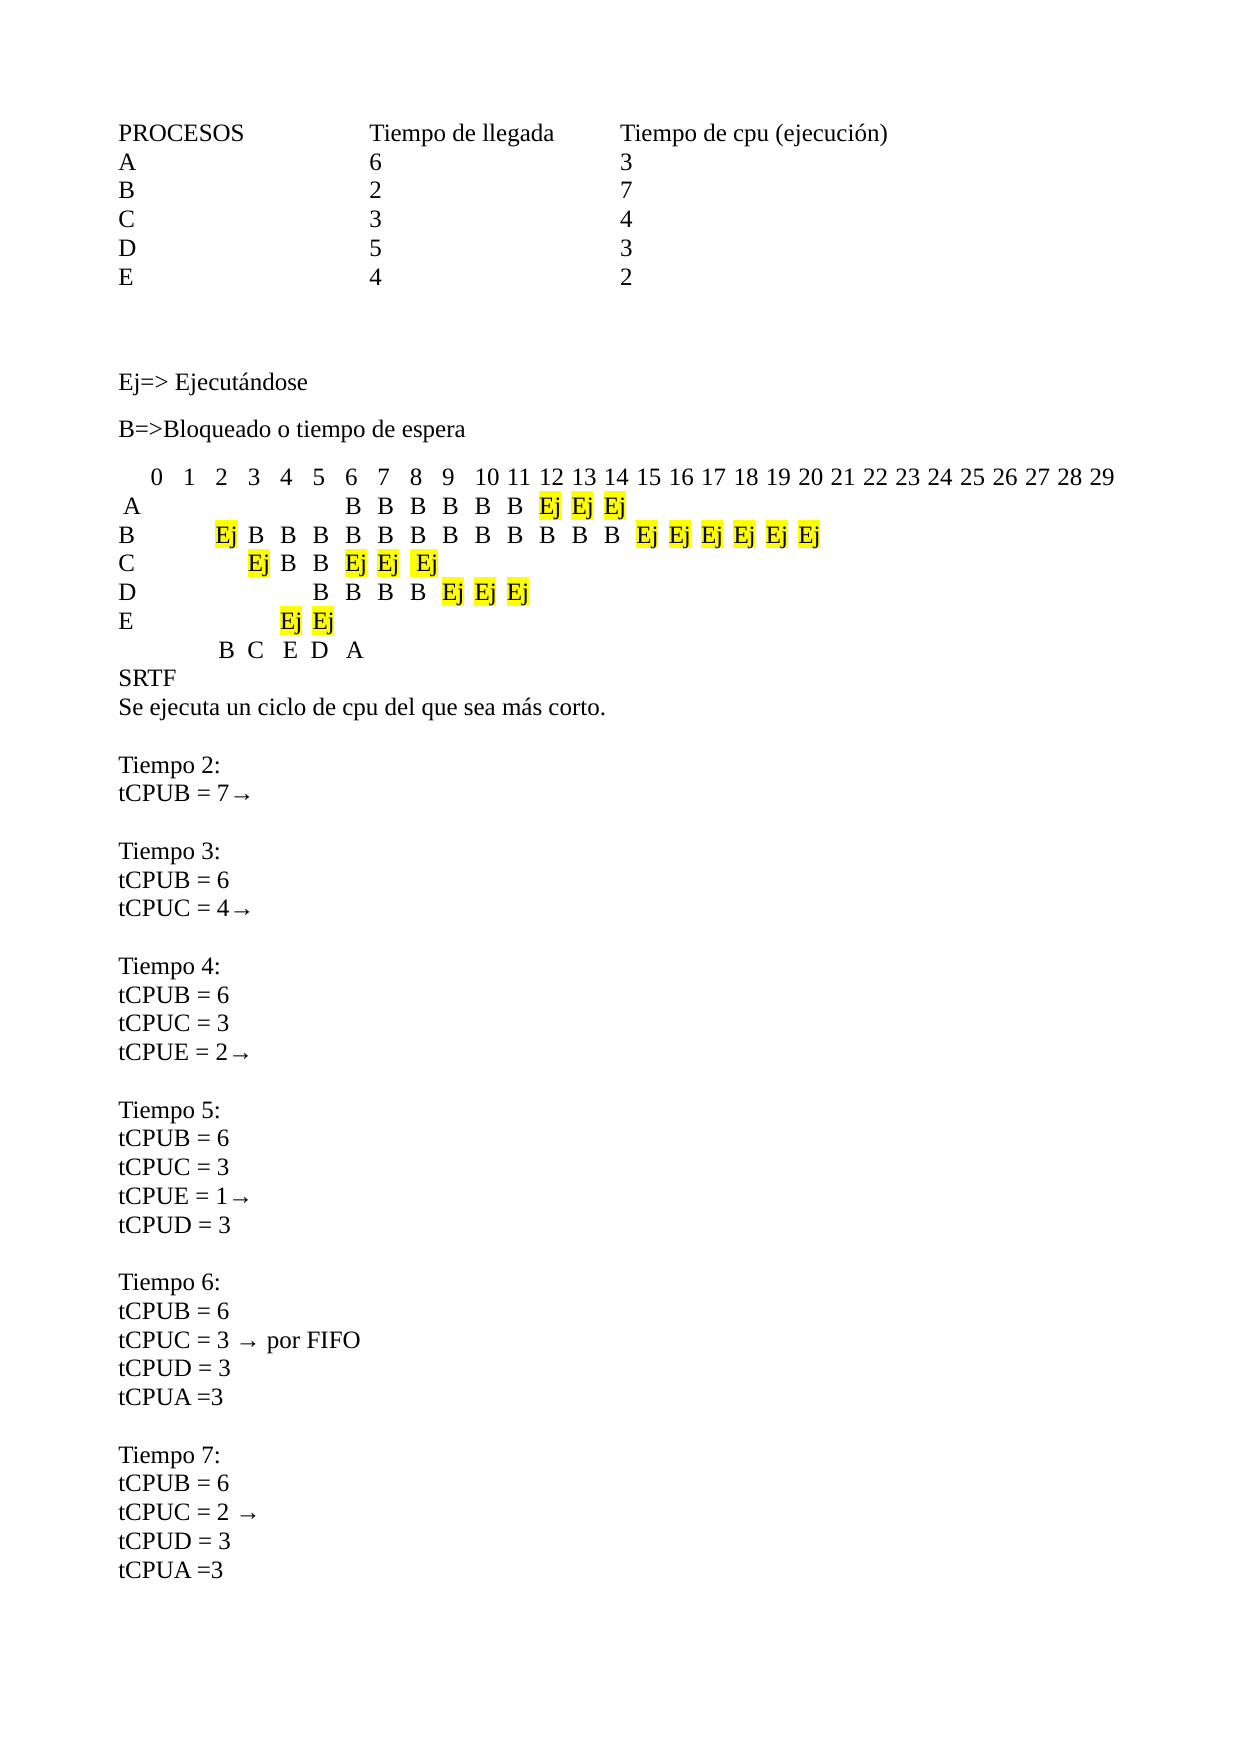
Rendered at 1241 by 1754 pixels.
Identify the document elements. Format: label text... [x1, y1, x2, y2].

table_cell [345, 606, 377, 635]
table_cell [733, 577, 766, 606]
table_cell B [345, 491, 377, 520]
table_cell Ej [215, 520, 248, 548]
table_header 28 [1057, 462, 1089, 491]
table_header 20 [798, 462, 830, 491]
table_cell [539, 606, 571, 635]
table_cell Ej [442, 577, 474, 606]
table_cell Ej [248, 549, 280, 577]
table_cell [1057, 577, 1089, 606]
table_header 0 [150, 462, 183, 491]
text tCPUB = 7→ [118, 778, 1122, 807]
table_cell [410, 606, 442, 635]
table_cell [442, 606, 474, 635]
table_cell [798, 577, 830, 606]
text B C E D A [118, 635, 1122, 663]
table_cell E [118, 262, 369, 291]
text Tiempo 7: [118, 1440, 1122, 1468]
text Tiempo 5: [118, 1095, 1122, 1123]
table_cell [215, 577, 248, 606]
table_cell [895, 606, 927, 635]
table_cell B [442, 520, 474, 548]
table_header 12 [539, 462, 571, 491]
table_cell [150, 491, 183, 520]
table_cell [183, 549, 215, 577]
table_cell [992, 520, 1025, 548]
text tCPUC = 3 [118, 1152, 1122, 1181]
table_cell 3 [620, 233, 1122, 262]
table_cell [636, 549, 668, 577]
text Tiempo 2: [118, 750, 1122, 778]
table_cell B [474, 491, 507, 520]
table_cell [992, 549, 1025, 577]
table_cell [150, 549, 183, 577]
table_cell [992, 606, 1025, 635]
table_cell B [442, 491, 474, 520]
table_cell [863, 491, 895, 520]
table_cell B [248, 520, 280, 548]
table_cell [604, 549, 636, 577]
table_cell [571, 606, 604, 635]
table_cell [636, 577, 668, 606]
table_header 22 [863, 462, 895, 491]
table_cell 2 [620, 262, 1122, 291]
table_cell [992, 491, 1025, 520]
table_cell [183, 520, 215, 548]
table_cell [1089, 491, 1122, 520]
table_cell Ej [733, 520, 766, 548]
table_header 27 [1025, 462, 1057, 491]
table_cell 4 [369, 262, 620, 291]
text Tiempo 3: [118, 836, 1122, 865]
table_cell [636, 606, 668, 635]
table_cell [1089, 549, 1122, 577]
table_cell [669, 549, 701, 577]
table_cell B [507, 491, 539, 520]
table_cell B [312, 577, 345, 606]
text Se ejecuta un ciclo de cpu del que sea más corto. [118, 692, 1122, 721]
table_cell [798, 606, 830, 635]
table_header 1 [183, 462, 215, 491]
table_cell B [345, 577, 377, 606]
table_cell [960, 549, 992, 577]
table_header 2 [215, 462, 248, 491]
table_cell B [280, 520, 312, 548]
text Tiempo 4: [118, 951, 1122, 980]
table_cell B [571, 520, 604, 548]
table_cell [474, 549, 507, 577]
table_cell [604, 577, 636, 606]
table_cell [507, 549, 539, 577]
table_cell Ej [312, 606, 345, 635]
table_cell B [312, 549, 345, 577]
table_cell [733, 491, 766, 520]
table_cell [928, 520, 960, 548]
table_header 6 [345, 462, 377, 491]
table_cell B [312, 520, 345, 548]
table_cell [895, 491, 927, 520]
table_cell [571, 577, 604, 606]
text tCPUC = 4→ [118, 893, 1122, 922]
table_header 21 [830, 462, 863, 491]
table_header 23 [895, 462, 927, 491]
table_cell 2 [369, 176, 620, 204]
text tCPUB = 6 [118, 1123, 1122, 1152]
table_header 13 [571, 462, 604, 491]
table_cell A [118, 147, 369, 176]
table_cell [960, 606, 992, 635]
table_cell A [118, 491, 150, 520]
table_cell Ej [701, 520, 733, 548]
table_cell [701, 606, 733, 635]
table_header 18 [733, 462, 766, 491]
table_cell [1025, 549, 1057, 577]
table_header 4 [280, 462, 312, 491]
table_header 8 [410, 462, 442, 491]
table_cell [369, 291, 620, 319]
table_cell [733, 549, 766, 577]
table_cell Ej [345, 549, 377, 577]
table_cell [766, 606, 798, 635]
table_header 26 [992, 462, 1025, 491]
table_cell Ej [474, 577, 507, 606]
text tCPUC = 3 → por FIFO [118, 1325, 1122, 1353]
table_cell [960, 520, 992, 548]
table_cell 3 [369, 204, 620, 233]
table_cell 7 [620, 176, 1122, 204]
table_cell [1025, 606, 1057, 635]
table_header Tiempo de cpu (ejecución) [620, 118, 1122, 147]
text B=>Bloqueado o tiempo de espera [118, 414, 1122, 443]
table_cell [248, 606, 280, 635]
text tCPUB = 6 [118, 1468, 1122, 1497]
table_cell B [474, 520, 507, 548]
table_cell [215, 491, 248, 520]
table_cell [150, 520, 183, 548]
table_cell [312, 491, 345, 520]
table_header 11 [507, 462, 539, 491]
table_cell [960, 491, 992, 520]
table_header 16 [669, 462, 701, 491]
table_cell Ej [798, 520, 830, 548]
table_cell [474, 606, 507, 635]
table_cell [248, 491, 280, 520]
table_cell [280, 577, 312, 606]
table_cell [669, 491, 701, 520]
table_cell [733, 606, 766, 635]
table_cell [863, 606, 895, 635]
table_cell B [507, 520, 539, 548]
table_cell C [118, 549, 150, 577]
table_cell [604, 606, 636, 635]
table_cell [183, 606, 215, 635]
table_cell [701, 491, 733, 520]
text tCPUD = 3 [118, 1353, 1122, 1382]
table_cell D [118, 233, 369, 262]
table_cell [895, 577, 927, 606]
table_cell 6 [369, 147, 620, 176]
table_cell B [410, 520, 442, 548]
table_cell [1057, 520, 1089, 548]
table_header 10 [474, 462, 507, 491]
table_cell Ej [410, 549, 442, 577]
table_cell [1057, 491, 1089, 520]
table_cell [798, 491, 830, 520]
table_cell [1089, 606, 1122, 635]
table_cell [798, 549, 830, 577]
table_cell [442, 549, 474, 577]
table_cell [280, 491, 312, 520]
table_cell [701, 549, 733, 577]
table_cell [863, 549, 895, 577]
text tCPUE = 1→ [118, 1181, 1122, 1210]
table_cell Ej [377, 549, 409, 577]
table_header 19 [766, 462, 798, 491]
table_cell B [410, 577, 442, 606]
text tCPUB = 6 [118, 1296, 1122, 1325]
table_cell [928, 577, 960, 606]
table_cell [928, 549, 960, 577]
text tCPUA =3 [118, 1382, 1122, 1411]
table_cell [215, 549, 248, 577]
table_cell B [345, 520, 377, 548]
text SRTF [118, 663, 1122, 692]
table_cell B [280, 549, 312, 577]
text tCPUE = 2→ [118, 1037, 1122, 1066]
table_cell Ej [604, 491, 636, 520]
text Ej=> Ejecutándose [118, 367, 1122, 396]
table_cell [830, 606, 863, 635]
table_cell [1089, 520, 1122, 548]
table_cell [669, 606, 701, 635]
table_cell [766, 549, 798, 577]
table_cell Ej [280, 606, 312, 635]
table_cell Ej [507, 577, 539, 606]
table_header 3 [248, 462, 280, 491]
table_cell [830, 577, 863, 606]
table_cell 3 [620, 147, 1122, 176]
table_cell [1089, 577, 1122, 606]
table_header 7 [377, 462, 409, 491]
table_cell [830, 520, 863, 548]
table_cell B [377, 520, 409, 548]
table_cell B [118, 520, 150, 548]
table_cell [1025, 491, 1057, 520]
table_cell [1025, 520, 1057, 548]
table_cell [992, 577, 1025, 606]
table_cell [150, 606, 183, 635]
table_cell [620, 291, 1122, 319]
table_cell Ej [636, 520, 668, 548]
table_cell Ej [571, 491, 604, 520]
text tCPUC = 3 [118, 1008, 1122, 1037]
table_header 29 [1089, 462, 1122, 491]
table_cell [960, 577, 992, 606]
table_header 14 [604, 462, 636, 491]
table_cell [895, 549, 927, 577]
table_cell [215, 606, 248, 635]
table_header 5 [312, 462, 345, 491]
table_header 9 [442, 462, 474, 491]
table_header 24 [928, 462, 960, 491]
table_cell [571, 549, 604, 577]
table_cell [1025, 577, 1057, 606]
table_cell [118, 291, 369, 319]
table_header 17 [701, 462, 733, 491]
table_header 25 [960, 462, 992, 491]
table_cell B [377, 491, 409, 520]
table_cell [830, 491, 863, 520]
table_cell [766, 491, 798, 520]
table_cell [248, 577, 280, 606]
table_cell C [118, 204, 369, 233]
table_cell 5 [369, 233, 620, 262]
table_cell [863, 520, 895, 548]
text tCPUD = 3 [118, 1526, 1122, 1555]
text Tiempo 6: [118, 1267, 1122, 1296]
table_cell B [604, 520, 636, 548]
table_cell E [118, 606, 150, 635]
text tCPUA =3 [118, 1555, 1122, 1583]
table_cell [1057, 606, 1089, 635]
table_cell [928, 606, 960, 635]
table_cell [928, 491, 960, 520]
table_cell Ej [539, 491, 571, 520]
table_cell [636, 491, 668, 520]
table_cell [150, 577, 183, 606]
table_cell [895, 520, 927, 548]
table_cell [701, 577, 733, 606]
table_cell [669, 577, 701, 606]
table_cell [183, 491, 215, 520]
table_cell 4 [620, 204, 1122, 233]
text tCPUC = 2 → [118, 1497, 1122, 1526]
table_cell [539, 549, 571, 577]
text tCPUB = 6 [118, 865, 1122, 893]
table_cell [766, 577, 798, 606]
table_cell [183, 577, 215, 606]
table_cell [863, 577, 895, 606]
table_header [118, 462, 150, 491]
table_cell Ej [669, 520, 701, 548]
table_header 15 [636, 462, 668, 491]
table_cell D [118, 577, 150, 606]
table_cell B [539, 520, 571, 548]
table_header Tiempo de llegada [369, 118, 620, 147]
table_cell B [377, 577, 409, 606]
table_cell B [410, 491, 442, 520]
text tCPUD = 3 [118, 1210, 1122, 1238]
table_cell [507, 606, 539, 635]
table_cell [539, 577, 571, 606]
table_cell [830, 549, 863, 577]
text tCPUB = 6 [118, 980, 1122, 1008]
table_cell Ej [766, 520, 798, 548]
table_cell [377, 606, 409, 635]
table_cell B [118, 176, 369, 204]
table_cell [1057, 549, 1089, 577]
table_header PROCESOS [118, 118, 369, 147]
